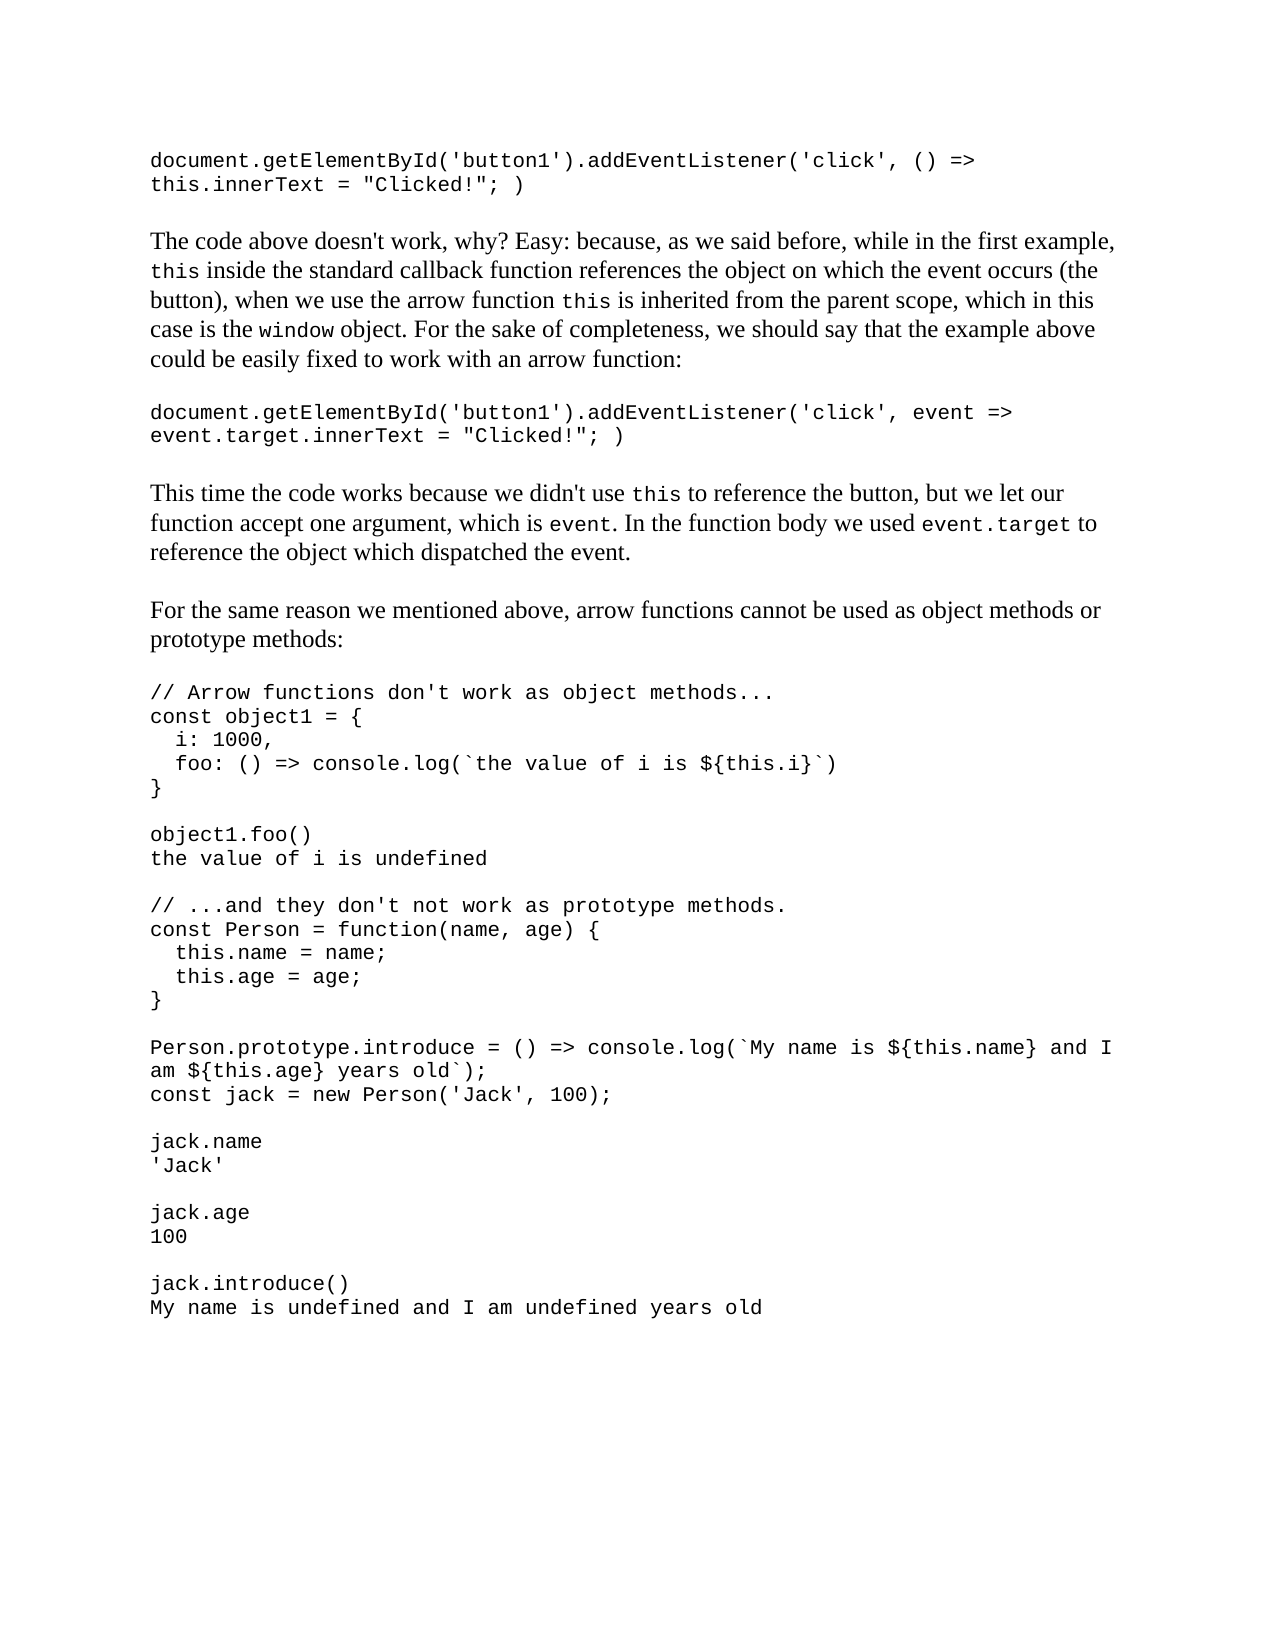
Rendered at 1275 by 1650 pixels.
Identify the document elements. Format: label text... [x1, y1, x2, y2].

text Person.prototype.introduce = () => console.log(`My name is ${this.name} and I am ${this.age} years old`); [150, 1037, 1125, 1084]
text const Person = function(name, age) { [150, 918, 1125, 942]
text jack.introduce() [150, 1273, 1125, 1297]
text document.getElementById('button1').addEventListener('click', () => this.innerText = "Clicked!"; ) [150, 150, 1125, 197]
text The code above doesn't work, why? Easy: because, as we said before, while in the first example, this inside the standard callback function references the object on which the event occurs (the button), when we use the arrow function this is inherited from the parent scope, which in this case is the window object. For the sake of completeness, we should say that the example above could be easily fixed to work with an arrow function: [150, 226, 1125, 373]
text 100 [150, 1226, 1125, 1249]
text object1.foo() [150, 824, 1125, 848]
text This time the code works because we didn't use this to reference the button, but we let our function accept one argument, which is event. In the function body we used event.target to reference the object which dispatched the event. [150, 478, 1125, 566]
text } [150, 777, 1125, 800]
text // ...and they don't not work as prototype methods. [150, 895, 1125, 918]
text My name is undefined and I am undefined years old [150, 1297, 1125, 1321]
text foo: () => console.log(`the value of i is ${this.i}`) [150, 753, 1125, 777]
text document.getElementById('button1').addEventListener('click', event => event.target.innerText = "Clicked!"; ) [150, 402, 1125, 449]
text jack.age [150, 1202, 1125, 1226]
text i: 1000, [150, 729, 1125, 753]
text For the same reason we mentioned above, arrow functions cannot be used as object methods or prototype methods: [150, 595, 1125, 653]
text 'Jack' [150, 1155, 1125, 1179]
text const object1 = { [150, 706, 1125, 729]
text // Arrow functions don't work as object methods... [150, 682, 1125, 706]
text } [150, 989, 1125, 1013]
text const jack = new Person('Jack', 100); [150, 1084, 1125, 1108]
text jack.name [150, 1131, 1125, 1155]
text this.name = name; [150, 942, 1125, 966]
text the value of i is undefined [150, 848, 1125, 871]
text this.age = age; [150, 966, 1125, 989]
